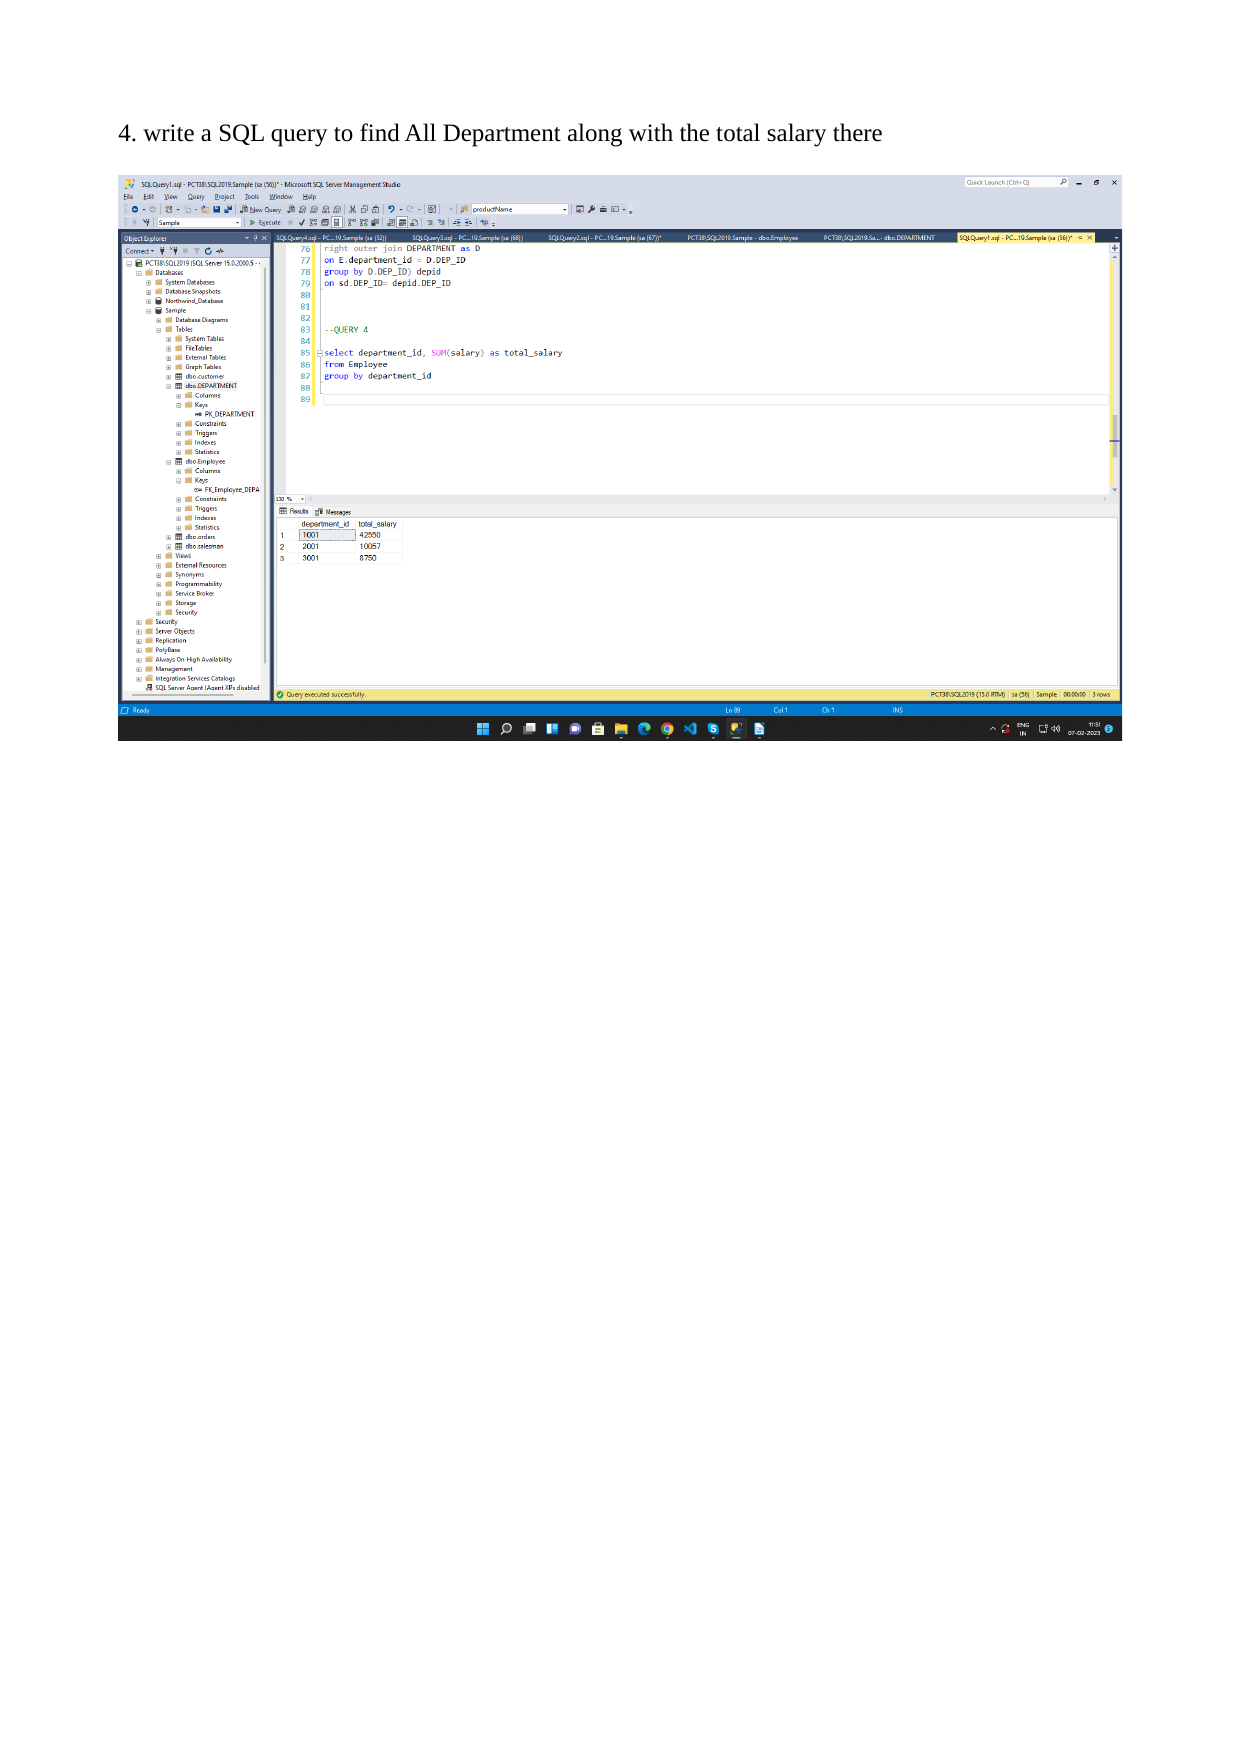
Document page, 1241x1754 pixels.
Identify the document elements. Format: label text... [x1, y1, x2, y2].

text 4. write a SQL query to find All Department along with the total salary there [118, 118, 1122, 147]
picture [118, 175, 1123, 741]
